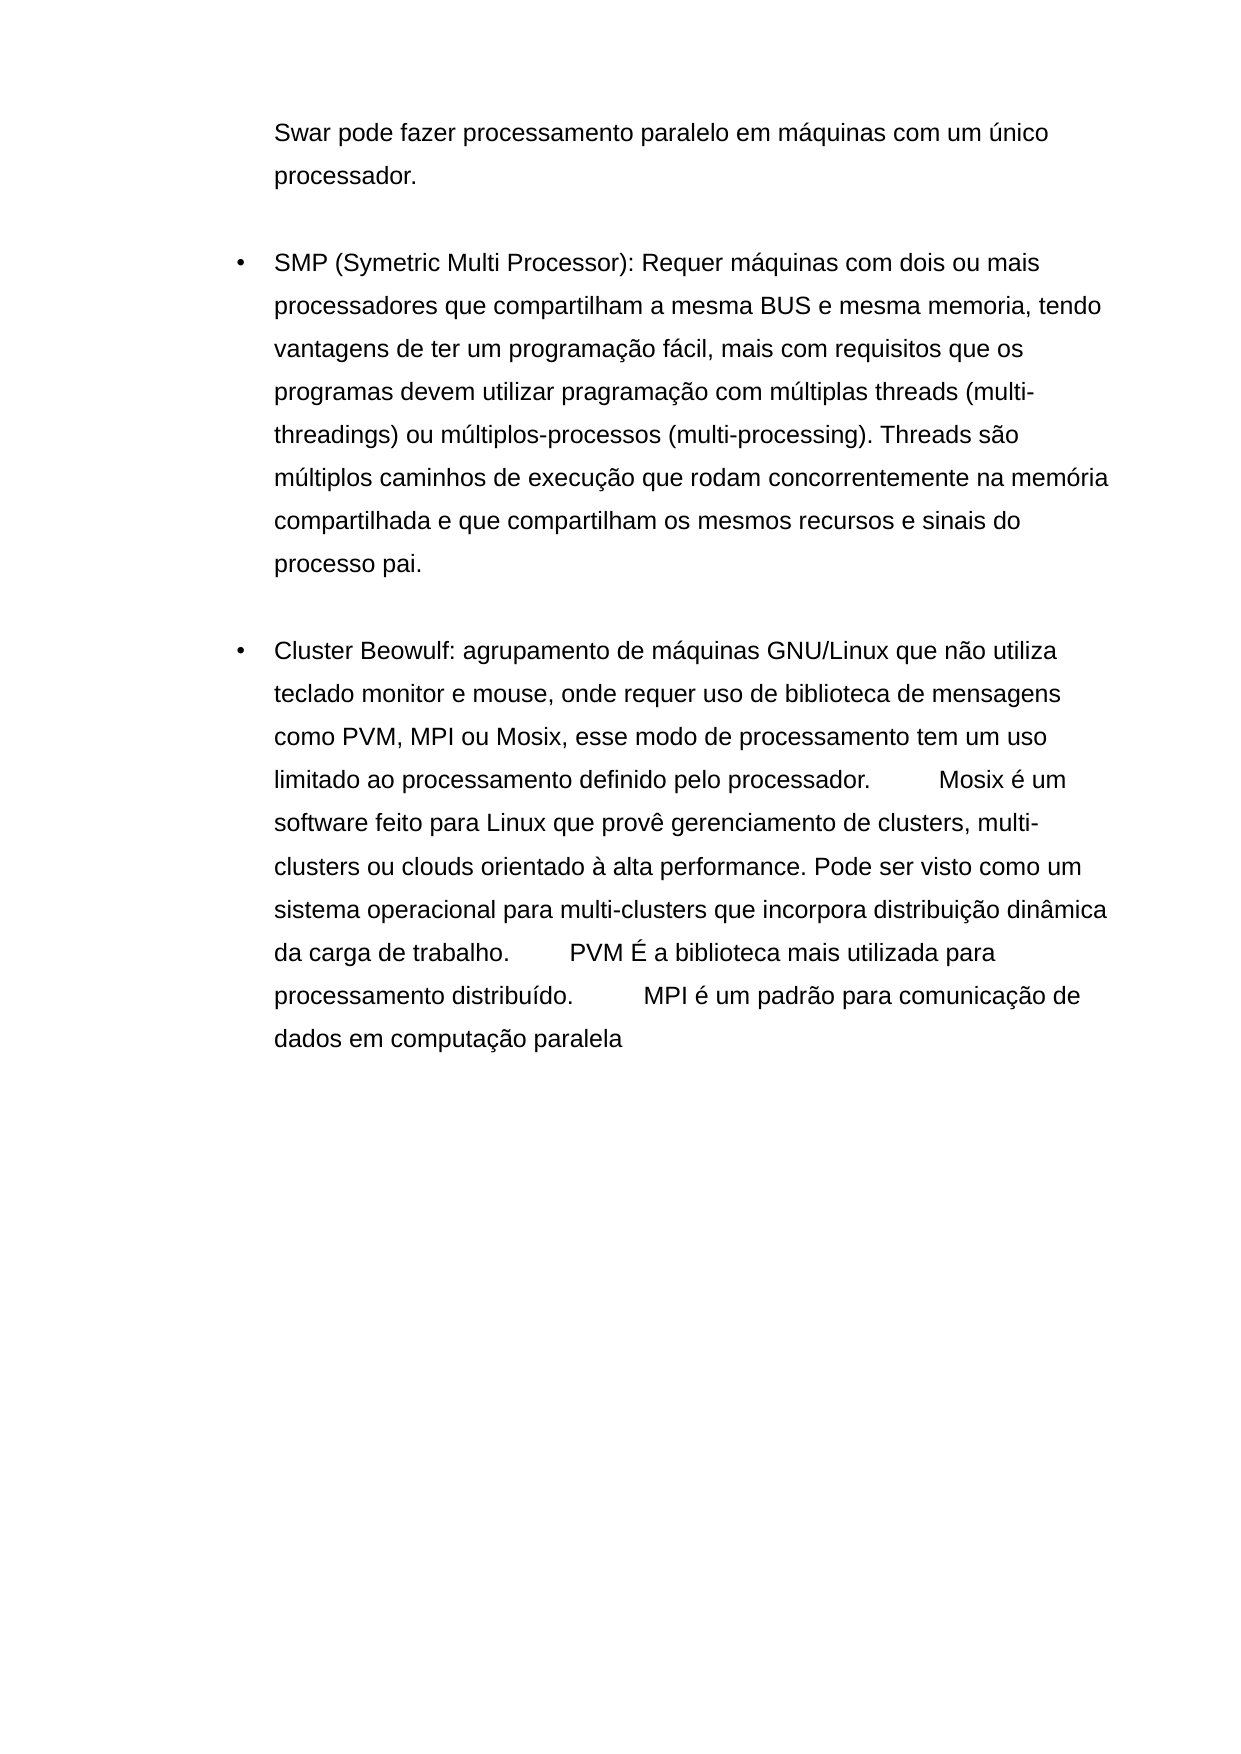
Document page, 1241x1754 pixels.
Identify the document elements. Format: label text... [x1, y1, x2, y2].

list Cluster Beowulf: agrupamento de máquinas GNU/Linux que não utiliza teclado monitor e mouse, onde requer uso de biblioteca de mensagens como PVM, MPI ou Mosix, esse modo de processamento tem um uso limitado ao processamento definido pelo processador. Mosix é um software feito para Linux que provê gerenciamento de clusters, multi-clusters ou clouds orientado à alta performance. Pode ser visto como um sistema operacional para multi-clusters que incorpora distribuição dinâmica da carga de trabalho. PVM É a biblioteca mais utilizada para processamento distribuído. MPI é um padrão para comunicação de dados em computação paralela [236, 636, 1122, 1053]
list Swar pode fazer processamento paralelo em máquinas com um único processador. [236, 118, 1122, 190]
list SMP (Symetric Multi Processor): Requer máquinas com dois ou mais processadores que compartilham a mesma BUS e mesma memoria, tendo vantagens de ter um programação fácil, mais com requisitos que os programas devem utilizar pragramação com múltiplas threads (multi-threadings) ou múltiplos-processos (multi-processing). Threads são múltiplos caminhos de execução que rodam concorrentemente na memória compartilhada e que compartilham os mesmos recursos e sinais do processo pai. [236, 247, 1122, 578]
